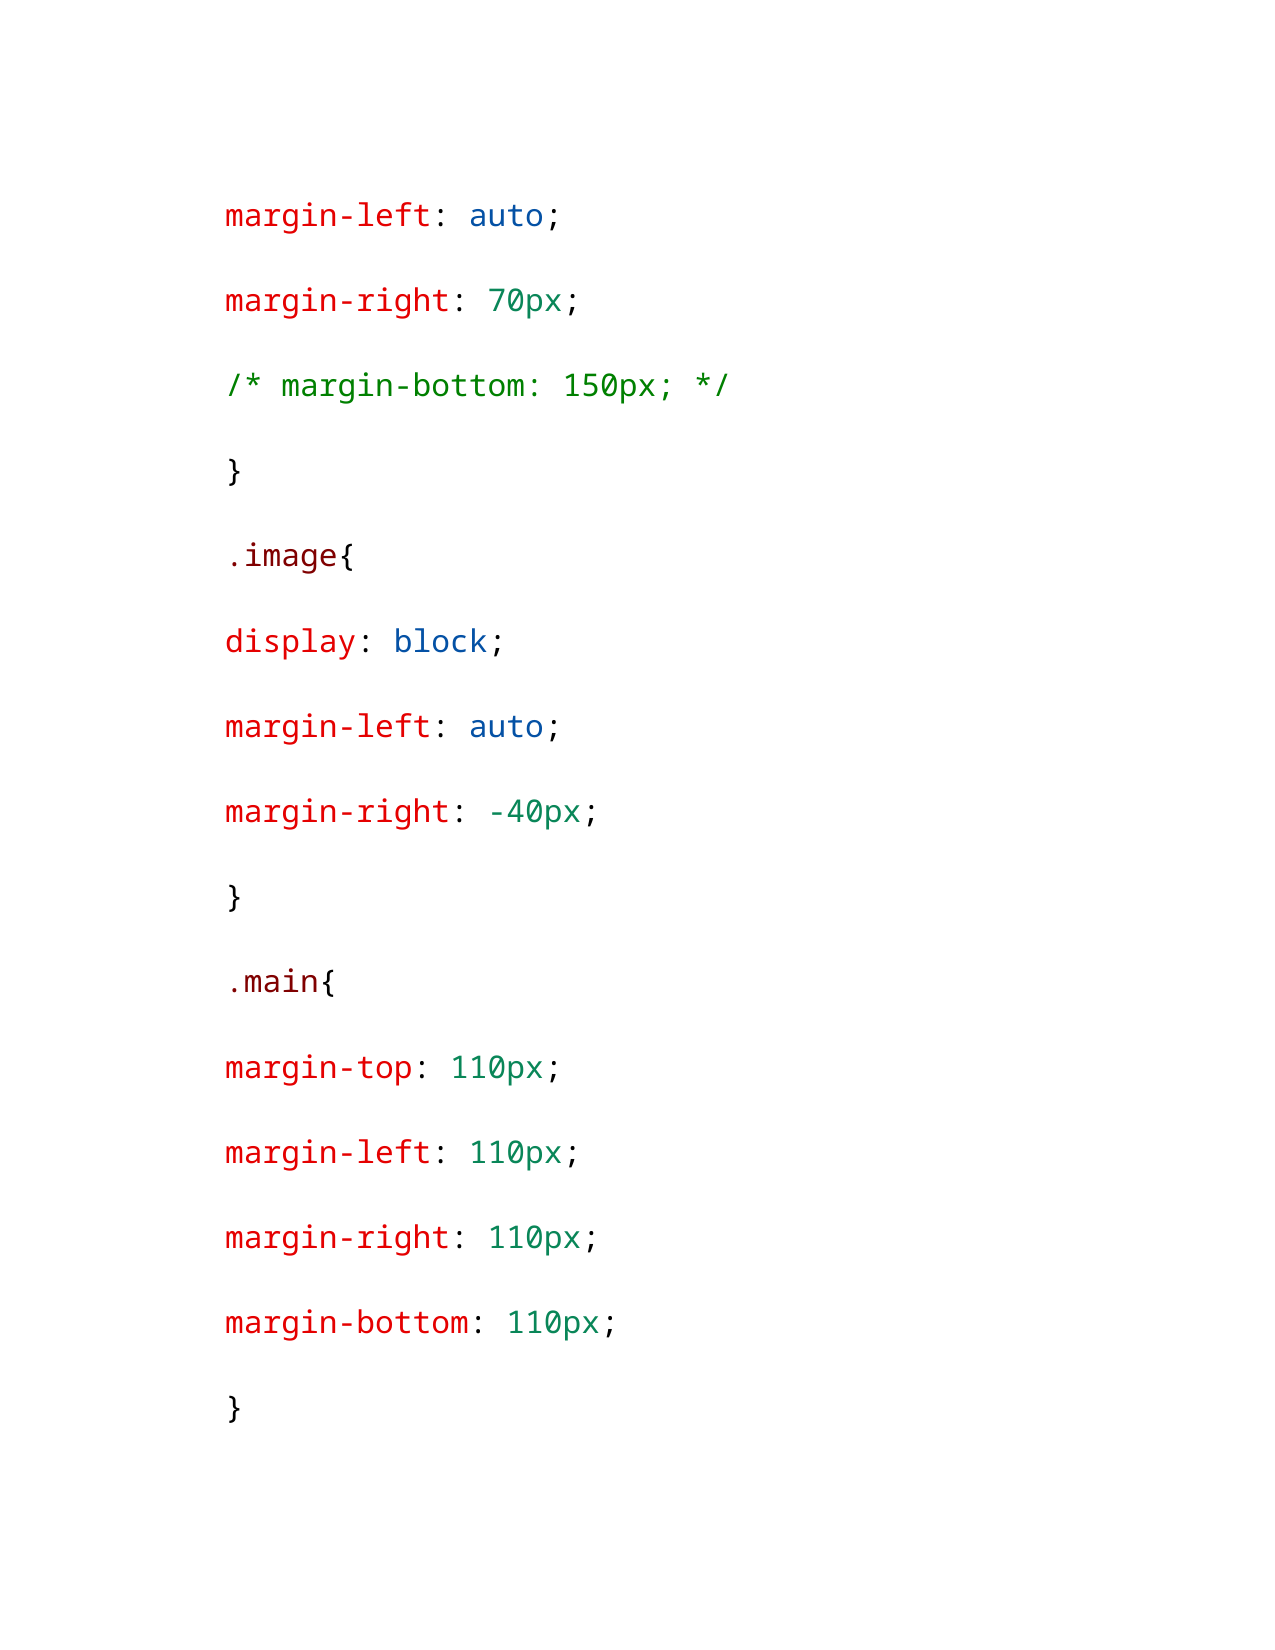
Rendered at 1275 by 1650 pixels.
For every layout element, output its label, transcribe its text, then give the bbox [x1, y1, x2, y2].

text .image{ [150, 533, 1125, 576]
text margin-bottom: 110px; [150, 1300, 1125, 1343]
text margin-top: 110px; [150, 1045, 1125, 1087]
text margin-right: 70px; [150, 278, 1125, 320]
text .main{ [150, 959, 1125, 1002]
text margin-left: 110px; [150, 1130, 1125, 1172]
text } [150, 1386, 1125, 1428]
text /* margin-bottom: 150px; */ [150, 363, 1125, 406]
text margin-left: auto; [150, 193, 1125, 235]
text display: block; [150, 619, 1125, 661]
text margin-right: 110px; [150, 1215, 1125, 1258]
text } [150, 874, 1125, 917]
text margin-left: auto; [150, 704, 1125, 746]
text margin-right: -40px; [150, 789, 1125, 832]
text } [150, 448, 1125, 491]
